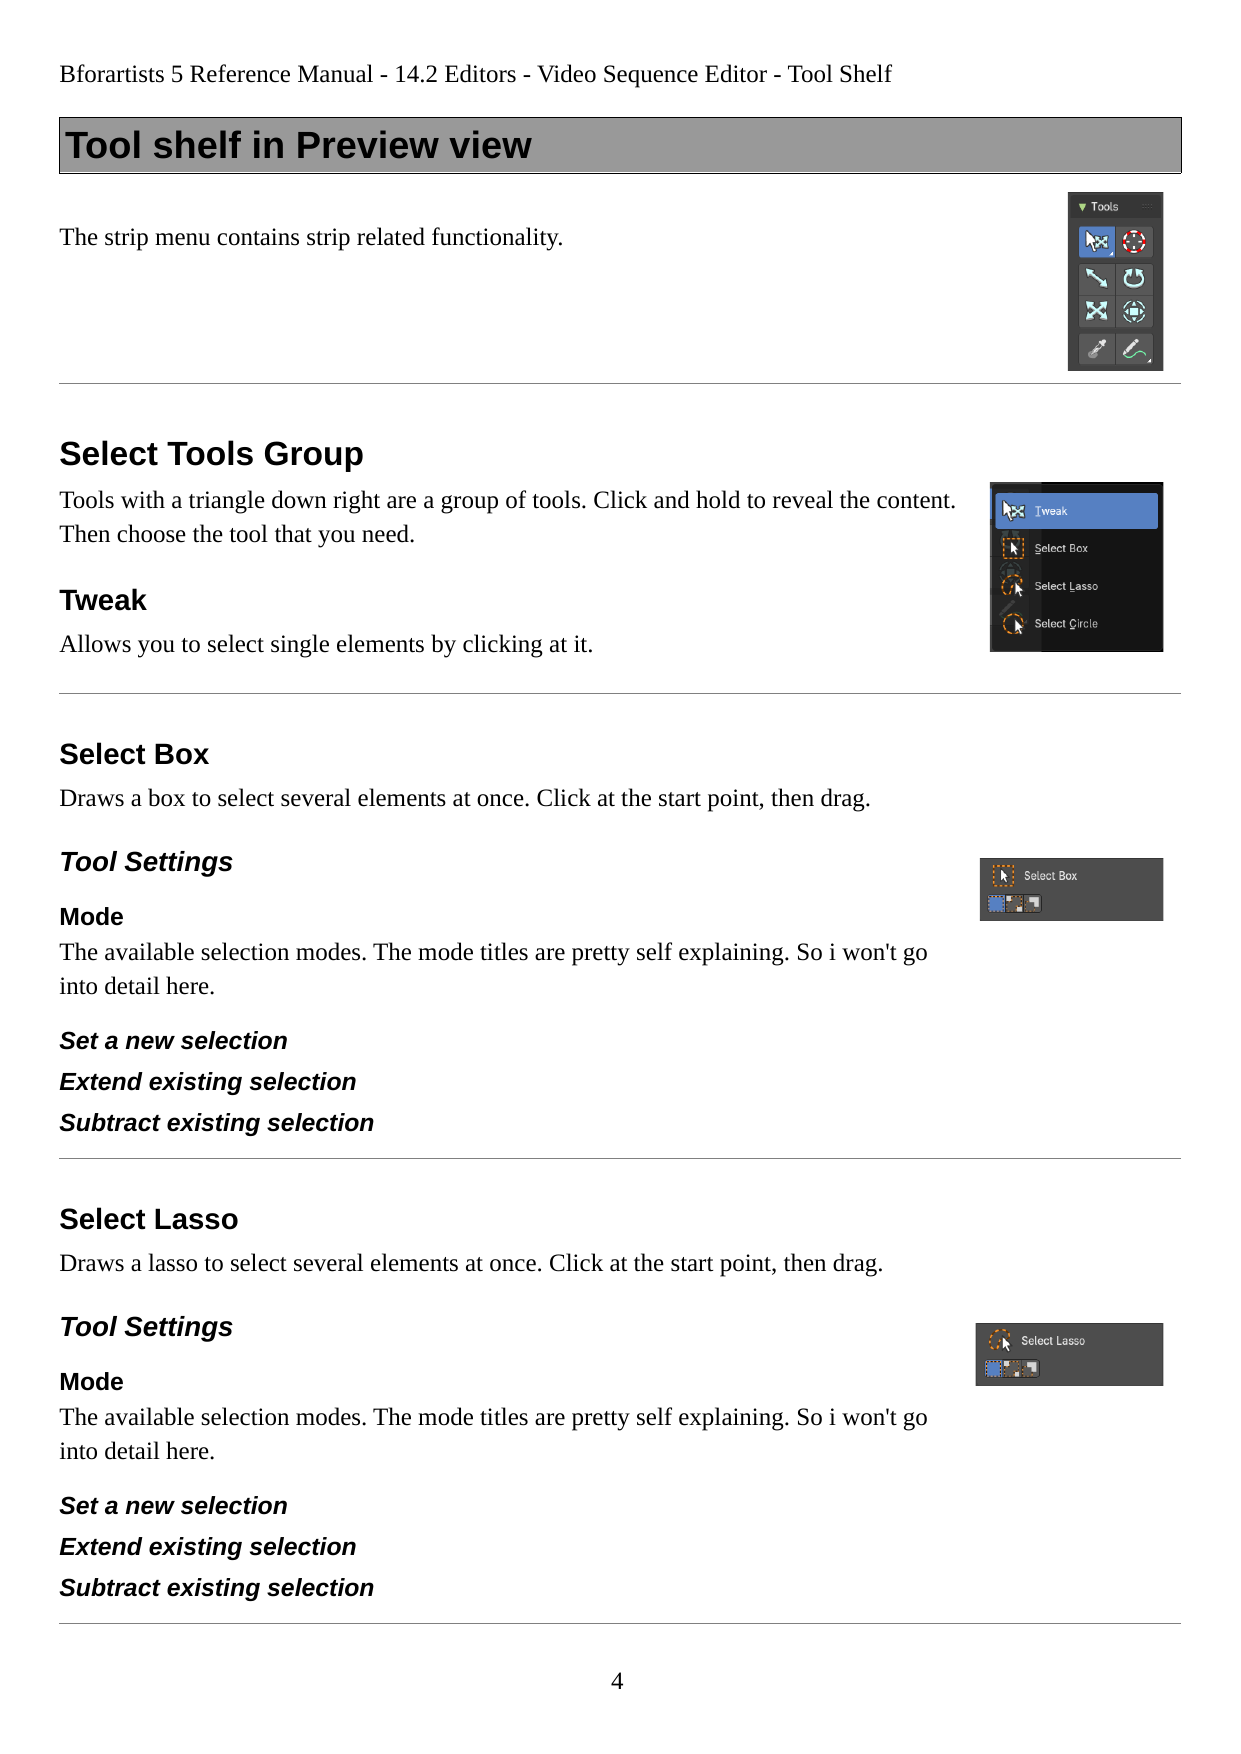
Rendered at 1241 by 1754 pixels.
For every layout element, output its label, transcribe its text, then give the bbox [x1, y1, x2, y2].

subtitle Mode [59, 902, 1181, 930]
subtitle Mode [59, 1367, 1181, 1395]
subtitle Select Box [59, 737, 1181, 771]
picture [979, 858, 1164, 921]
text Allows you to select single elements by clicking at it. [59, 629, 1181, 658]
text Draws a box to select several elements at once. Click at the start point, then drag. [59, 783, 1181, 812]
subtitle [1164, 583, 1181, 617]
subtitle Set a new selection [59, 1026, 1181, 1055]
text The strip menu contains strip related functionality. [59, 222, 1067, 250]
text The available selection modes. The mode titles are pretty self explaining. So i won't go into detail here. [59, 1402, 1181, 1465]
table_header Tool shelf in Preview view [60, 118, 1181, 172]
subtitle Tool Settings [59, 845, 1181, 877]
subtitle Subtract existing selection [59, 1108, 1181, 1137]
subtitle Select Tools Group [59, 434, 1181, 472]
picture [1067, 192, 1164, 371]
subtitle Select Lasso [59, 1202, 1181, 1236]
subtitle Subtract existing selection [59, 1573, 1181, 1602]
subtitle Extend existing selection [59, 1067, 1181, 1096]
picture [989, 482, 1164, 652]
picture [975, 1323, 1164, 1386]
subtitle Tool Settings [59, 1310, 1181, 1342]
text Tools with a triangle down right are a group of tools. Click and hold to reveal the content. Then choose the tool that you need. [59, 485, 989, 548]
subtitle Set a new selection [59, 1491, 1181, 1520]
subtitle Tweak [59, 583, 989, 617]
text Draws a lasso to select several elements at once. Click at the start point, then drag. [59, 1248, 1181, 1277]
subtitle Extend existing selection [59, 1532, 1181, 1561]
text The available selection modes. The mode titles are pretty self explaining. So i won't go into detail here. [59, 937, 1181, 1000]
